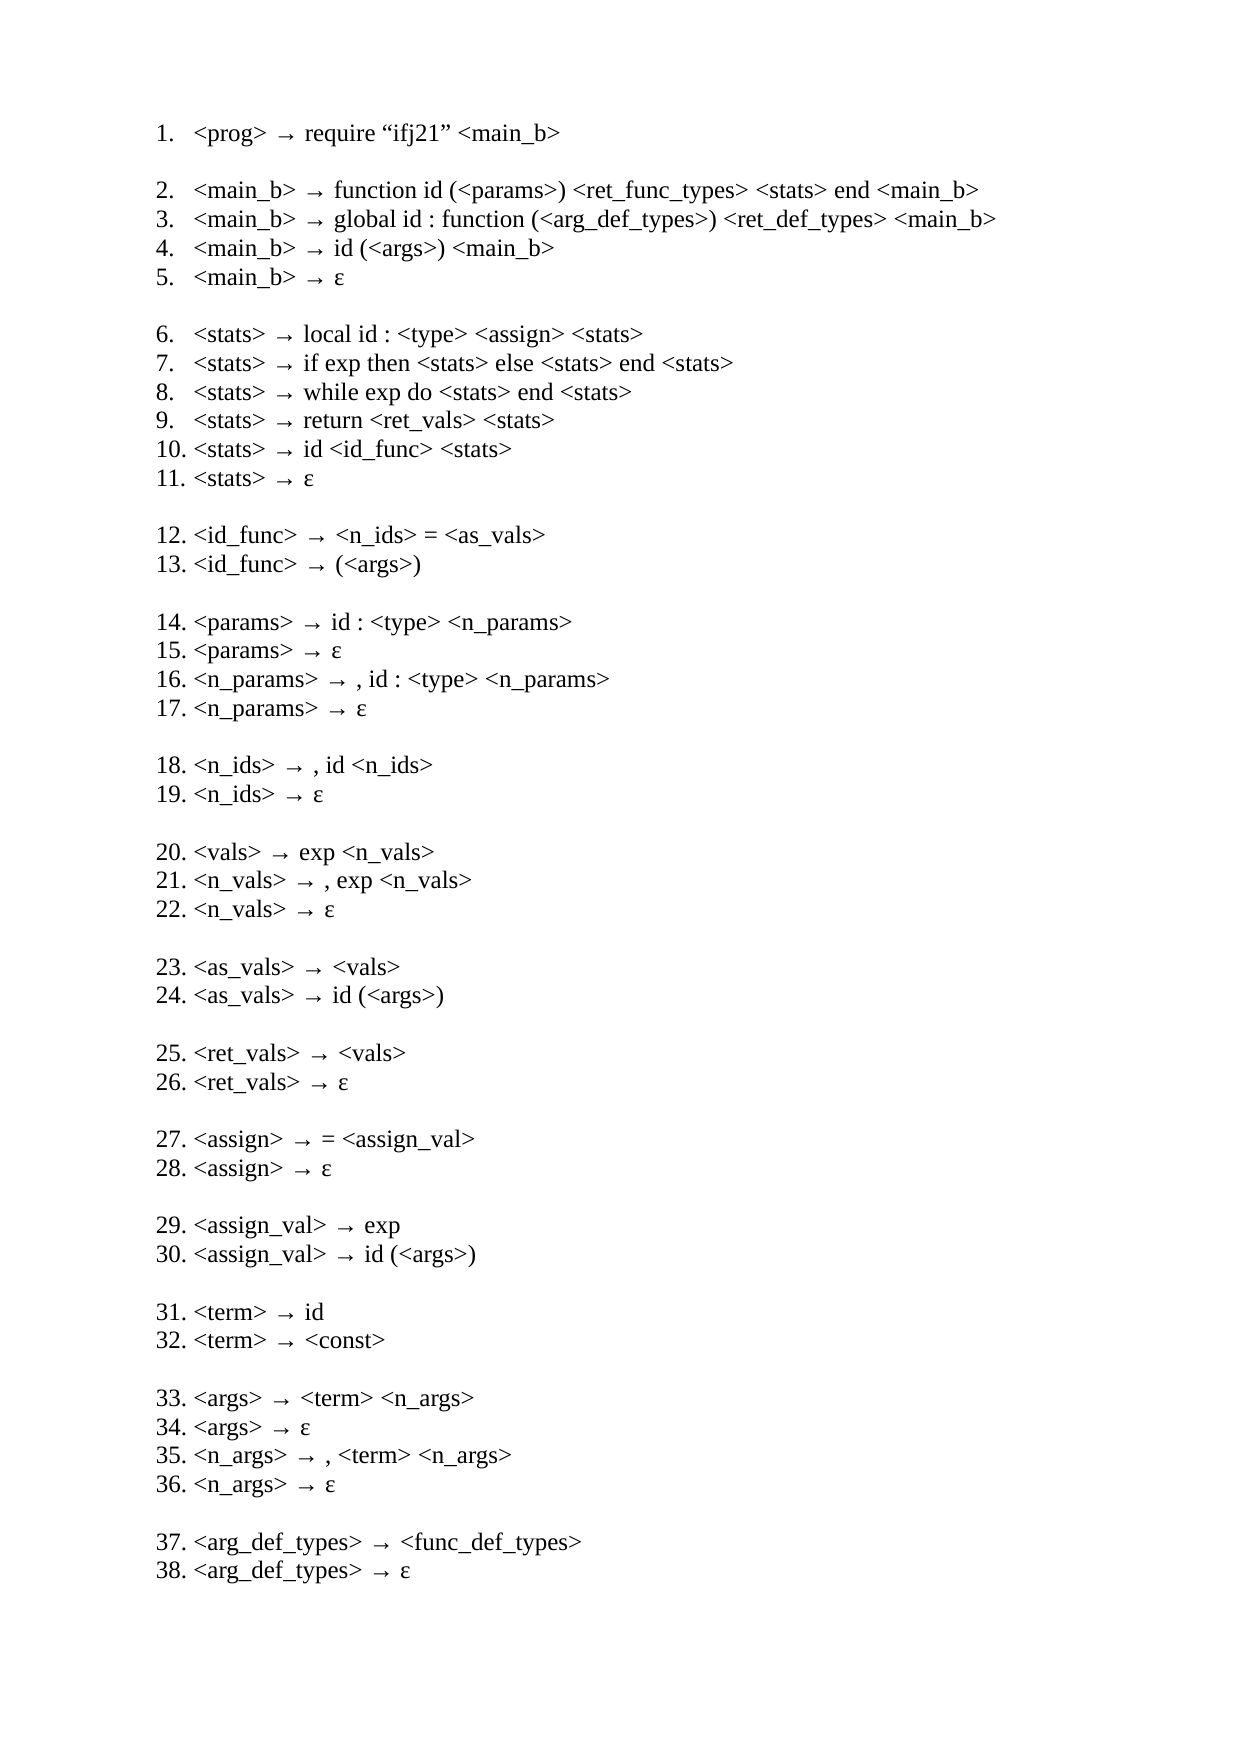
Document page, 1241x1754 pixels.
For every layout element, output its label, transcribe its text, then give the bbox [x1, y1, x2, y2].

list <term> → <const> [156, 1326, 1122, 1354]
list <n_params> → ε [156, 693, 1122, 722]
list <stats> → if exp then <stats> else <stats> end <stats> [156, 348, 1122, 377]
list <main_b> → function id (<params>) <ret_func_types> <stats> end <main_b> [156, 176, 1122, 204]
list <n_params> → , id : <type> <n_params> [156, 664, 1122, 693]
list <id_func> → <n_ids> = <as_vals> [156, 521, 1122, 549]
list <stats> → return <ret_vals> <stats> [156, 406, 1122, 434]
list <params> → ε [156, 636, 1122, 664]
list <assign> → ε [156, 1153, 1122, 1182]
list <as_vals> → id (<args>) [156, 981, 1122, 1009]
list <main_b> → global id : function (<arg_def_types>) <ret_def_types> <main_b> [156, 204, 1122, 233]
list <params> → id : <type> <n_params> [156, 607, 1122, 636]
list <id_func> → (<args>) [156, 549, 1122, 578]
list <assign> → = <assign_val> [156, 1124, 1122, 1153]
list <arg_def_types> → <func_def_types> [156, 1527, 1122, 1556]
list <main_b> → ε [156, 262, 1122, 291]
list <arg_def_types> → ε [156, 1556, 1122, 1584]
list <term> → id [156, 1297, 1122, 1326]
list <stats> → while exp do <stats> end <stats> [156, 377, 1122, 406]
list <args> → <term> <n_args> [156, 1383, 1122, 1412]
list <n_vals> → , exp <n_vals> [156, 866, 1122, 894]
list <vals> → exp <n_vals> [156, 837, 1122, 866]
list <stats> → ε [156, 463, 1122, 492]
list <n_vals> → ε [156, 894, 1122, 923]
list <n_args> → , <term> <n_args> [156, 1441, 1122, 1469]
list <n_ids> → ε [156, 779, 1122, 808]
list <assign_val> → id (<args>) [156, 1239, 1122, 1268]
list <stats> → local id : <type> <assign> <stats> [156, 319, 1122, 348]
list <stats> → id <id_func> <stats> [156, 434, 1122, 463]
list <args> → ε [156, 1412, 1122, 1441]
list <ret_vals> → <vals> [156, 1038, 1122, 1067]
list <n_args> → ε [156, 1469, 1122, 1498]
list <ret_vals> → ε [156, 1067, 1122, 1096]
list <n_ids> → , id <n_ids> [156, 751, 1122, 779]
list <as_vals> → <vals> [156, 952, 1122, 981]
list <prog> → require “ifj21” <main_b> [156, 118, 1122, 147]
list <main_b> → id (<args>) <main_b> [156, 233, 1122, 262]
list <assign_val> → exp [156, 1211, 1122, 1239]
